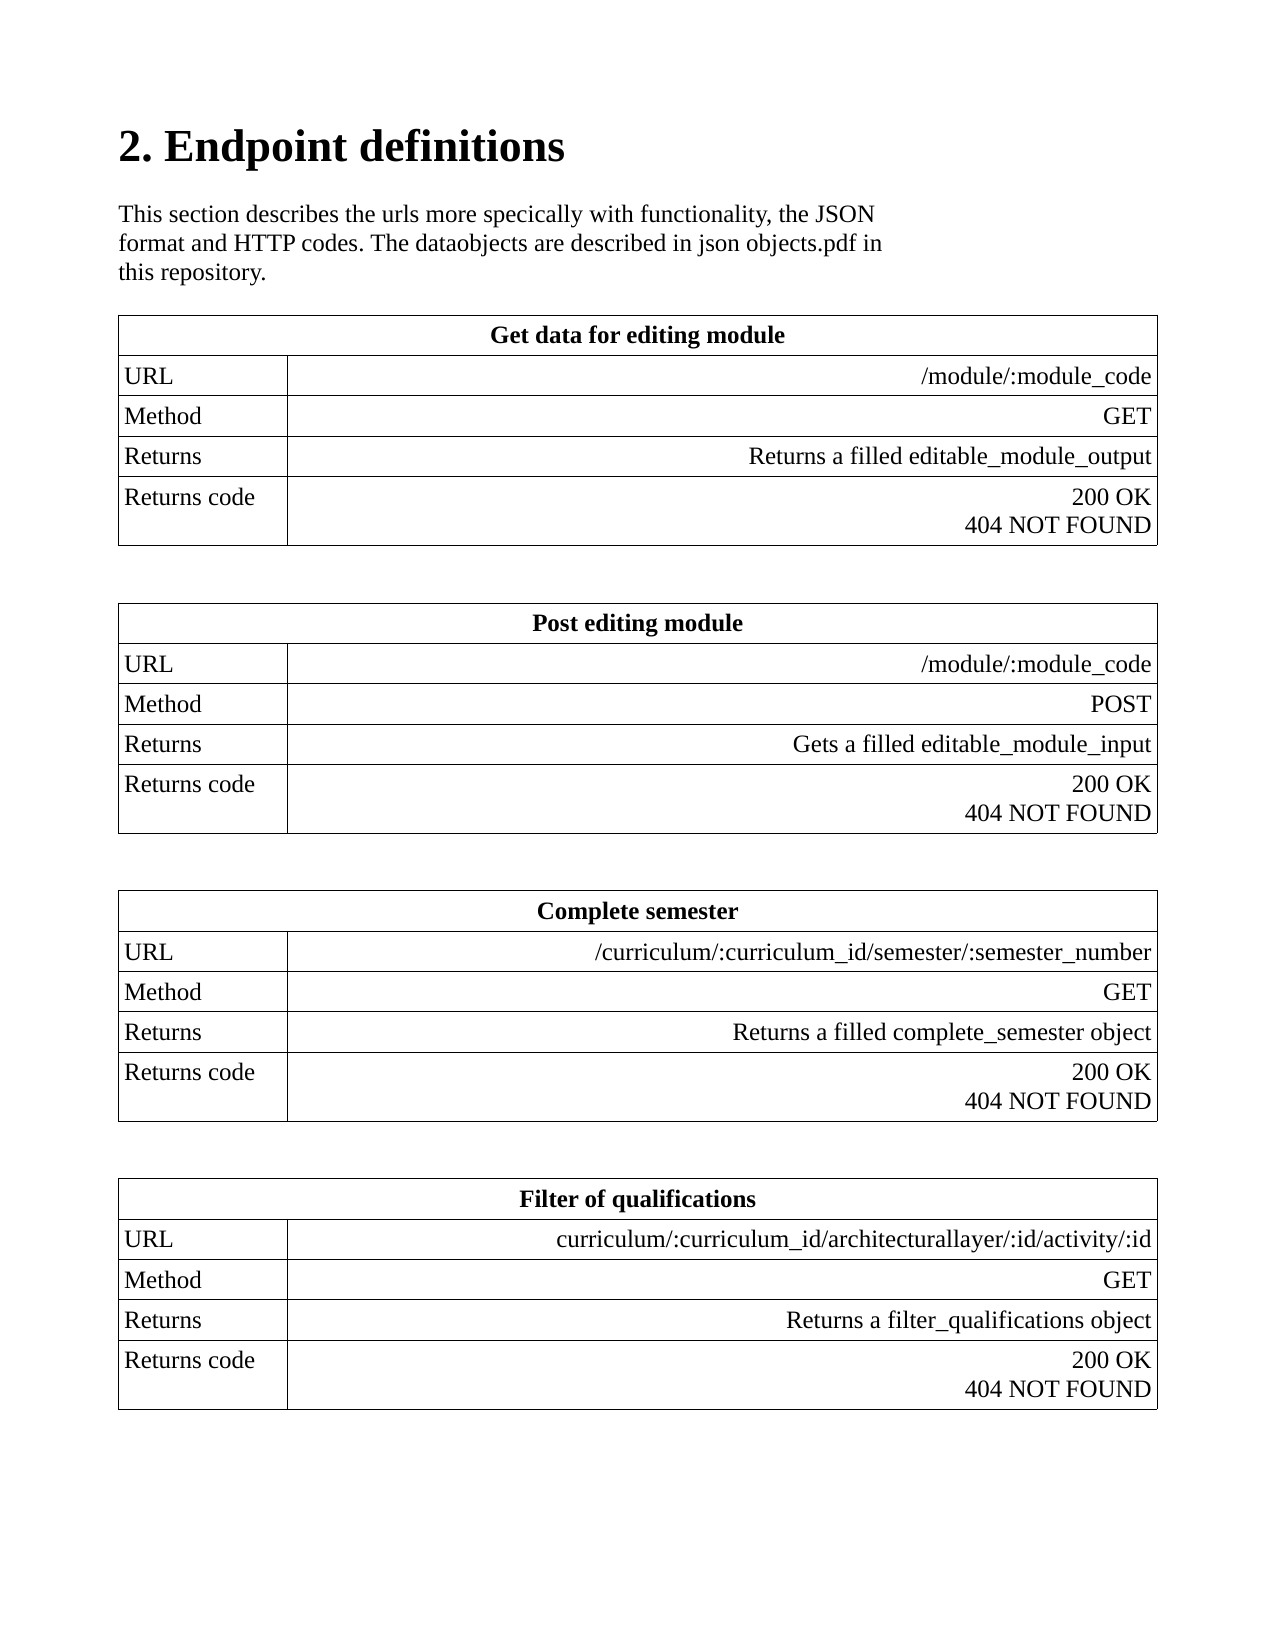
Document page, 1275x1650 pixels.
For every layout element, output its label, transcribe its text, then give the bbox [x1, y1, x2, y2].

table_cell Returns [119, 725, 287, 764]
table_header Get data for editing module [119, 316, 1157, 355]
table_cell POST [288, 684, 1157, 723]
text 2. Endpoint definitions [118, 118, 1157, 171]
table_cell Method [119, 972, 287, 1011]
table_cell Returns code [119, 1053, 287, 1121]
table_cell Returns a filter_qualifications object [288, 1300, 1157, 1339]
table_cell Returns a filled complete_semester object [288, 1012, 1157, 1052]
table_cell 200 OK 404 NOT FOUND [288, 477, 1157, 545]
table_cell /module/:module_code [288, 356, 1157, 395]
table_cell URL [119, 932, 287, 971]
table_header Complete semester [119, 891, 1157, 931]
table_cell 200 OK 404 NOT FOUND [288, 765, 1157, 833]
table_cell Method [119, 684, 287, 723]
table_cell GET [288, 1260, 1157, 1299]
table_header Filter of qualifications [119, 1179, 1157, 1219]
table_cell /module/:module_code [288, 644, 1157, 683]
table_cell URL [119, 1220, 287, 1259]
table_cell Returns code [119, 477, 287, 545]
table_cell URL [119, 644, 287, 683]
table_cell curriculum/:curriculum_id/architecturallayer/:id/activity/:id [288, 1220, 1157, 1259]
table_cell Returns [119, 1012, 287, 1052]
table_cell Returns code [119, 765, 287, 833]
text This section describes the urls more specically with functionality, the JSON [118, 199, 1157, 228]
table_cell Method [119, 396, 287, 436]
table_cell 200 OK 404 NOT FOUND [288, 1341, 1157, 1409]
text format and HTTP codes. The dataobjects are described in json objects.pdf in [118, 228, 1157, 257]
table_header Post editing module [119, 604, 1157, 643]
table_cell GET [288, 972, 1157, 1011]
table_cell URL [119, 356, 287, 395]
table_cell Method [119, 1260, 287, 1299]
table_cell 200 OK 404 NOT FOUND [288, 1053, 1157, 1121]
table_cell Returns [119, 437, 287, 476]
table_cell Returns [119, 1300, 287, 1339]
table_cell Returns a filled editable_module_output [288, 437, 1157, 476]
text this repository. [118, 257, 1157, 286]
table_cell /curriculum/:curriculum_id/semester/:semester_number [288, 932, 1157, 971]
table_cell Returns code [119, 1341, 287, 1409]
table_cell GET [288, 396, 1157, 436]
table_cell Gets a filled editable_module_input [288, 725, 1157, 764]
